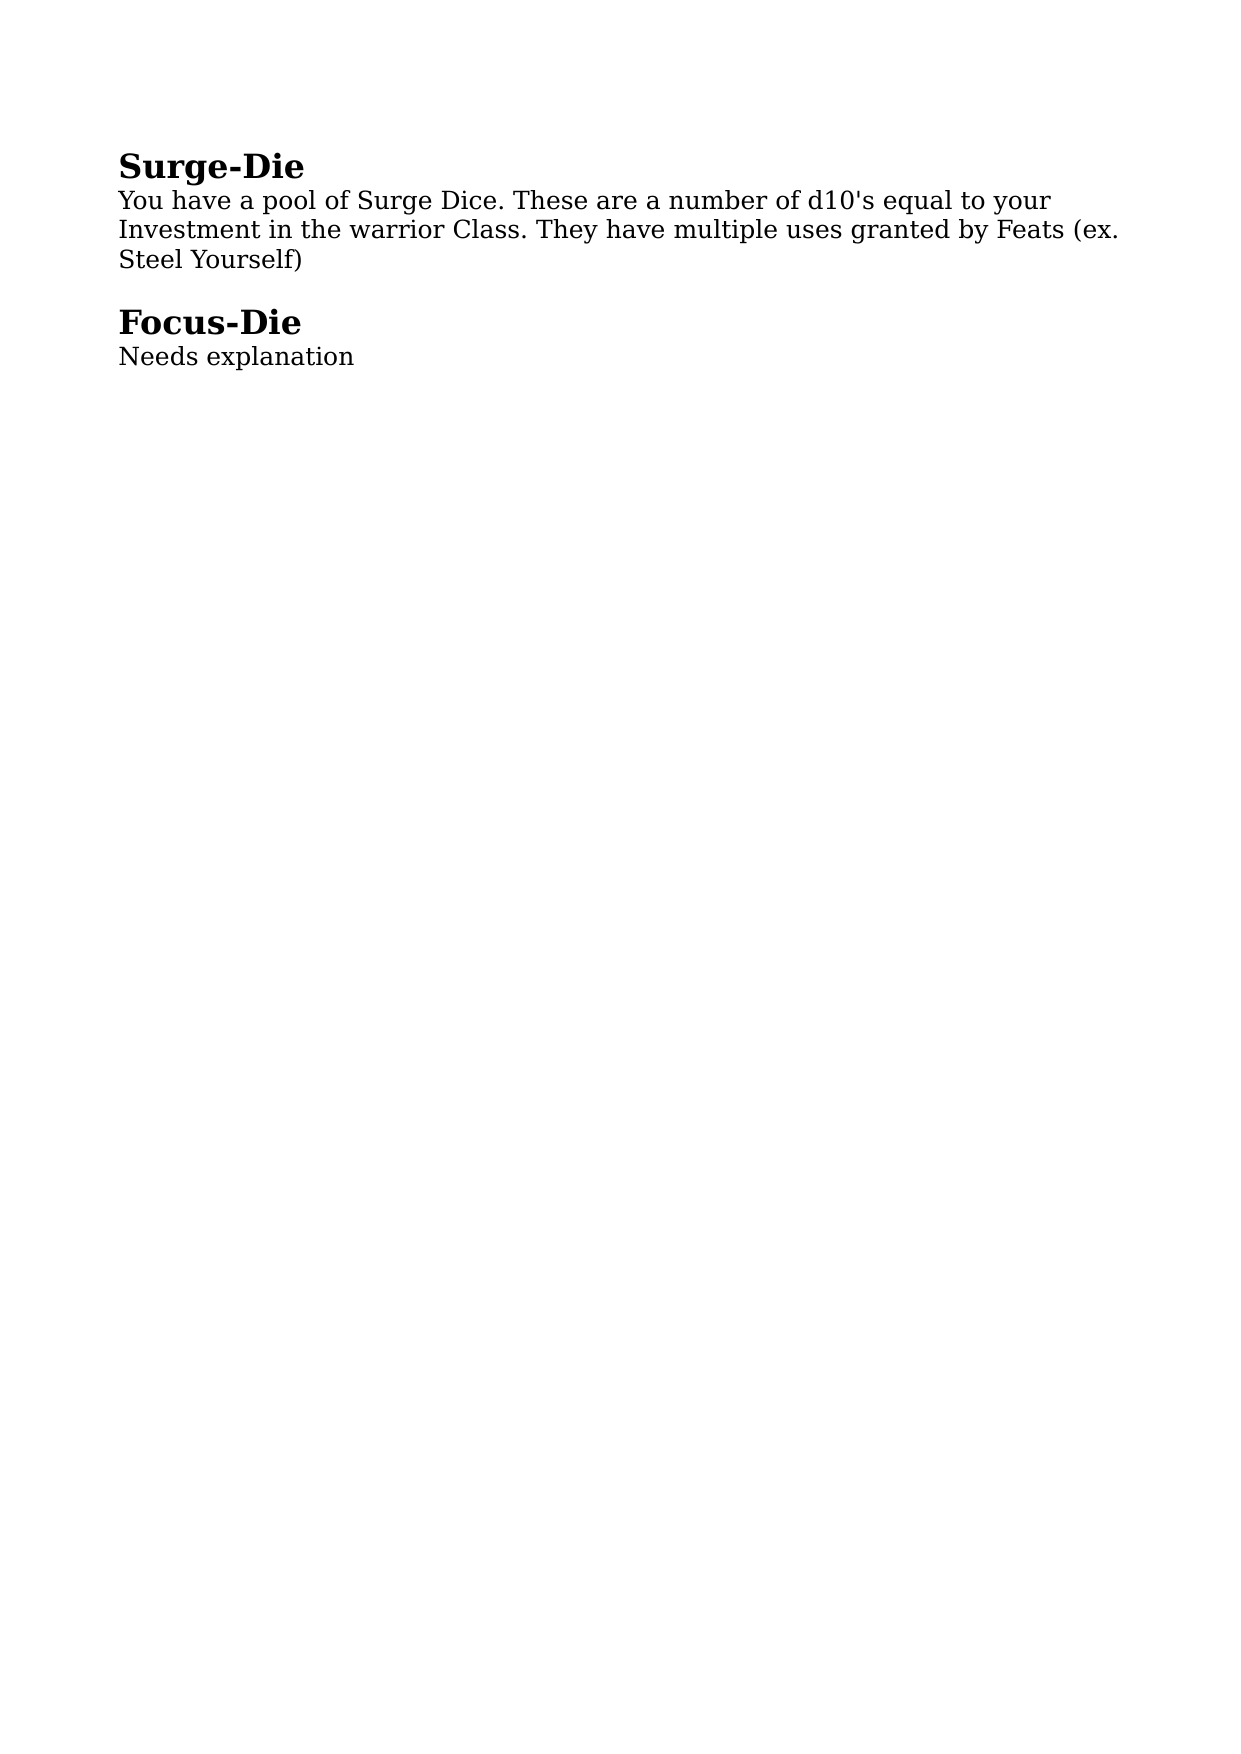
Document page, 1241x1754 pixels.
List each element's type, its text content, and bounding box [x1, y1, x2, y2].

subtitle Surge-Die [118, 147, 1122, 186]
subtitle Focus-Die [118, 303, 1122, 342]
text Needs explanation [118, 342, 1122, 371]
text You have a pool of Surge Dice. These are a number of d10's equal to your Investment in the warrior Class. They have multiple uses granted by Feats (ex. Steel Yourself) [118, 186, 1122, 274]
